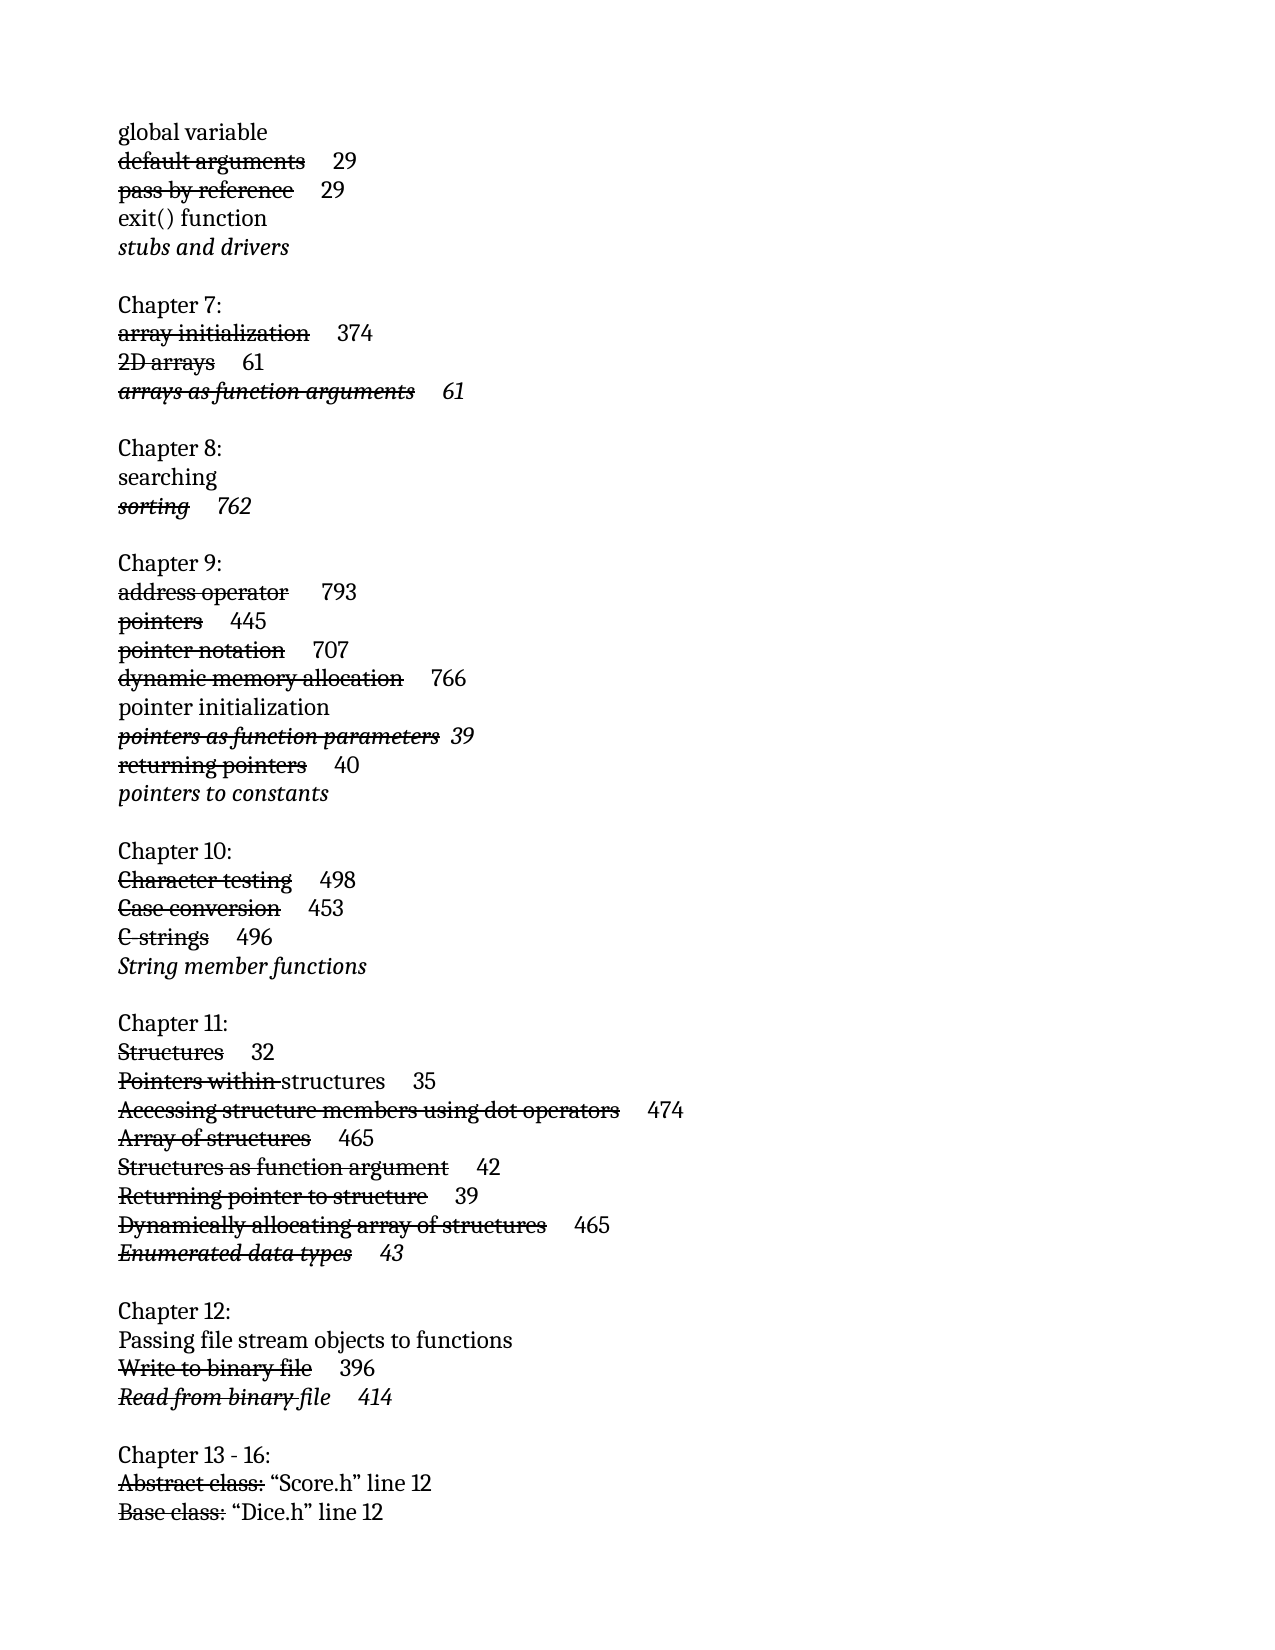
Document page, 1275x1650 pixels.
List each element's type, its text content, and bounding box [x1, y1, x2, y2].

text String member functions [118, 952, 1157, 981]
text Array of structures 465 [118, 1124, 1157, 1153]
text pointer initialization [118, 693, 1157, 722]
text Dynamically allocating array of structures 465 [118, 1211, 1157, 1239]
text Passing file stream objects to functions [118, 1326, 1157, 1354]
text pointers to constants [118, 779, 1157, 808]
text Chapter 9: [118, 549, 1157, 578]
text dynamic memory allocation 766 [118, 664, 1157, 693]
text C-strings 496 [118, 923, 1157, 952]
text Enumerated data types 43 [118, 1239, 1157, 1268]
text Structures 32 [118, 1038, 1157, 1067]
text arrays as function arguments 61 [118, 377, 1157, 406]
text Chapter 12: [118, 1297, 1157, 1326]
text Structures as function argument 42 [118, 1153, 1157, 1182]
text Pointers within structures 35 [118, 1067, 1157, 1096]
text 2D arrays 61 [118, 348, 1157, 377]
text global variable [118, 118, 1157, 147]
text Chapter 11: [118, 1009, 1157, 1038]
text Write to binary file 396 [118, 1354, 1157, 1383]
text Base class: “Dice.h” line 12 [118, 1498, 1157, 1527]
text Accessing structure members using dot operators 474 [118, 1096, 1157, 1124]
text array initialization 374 [118, 319, 1157, 348]
text searching [118, 463, 1157, 492]
text pointers as function parameters 39 [118, 722, 1157, 751]
text pointers 445 [118, 607, 1157, 636]
text address operator 793 [118, 578, 1157, 607]
text stubs and drivers [118, 233, 1157, 262]
text Read from binary file 414 [118, 1383, 1157, 1412]
text exit() function [118, 204, 1157, 233]
text sorting 762 [118, 492, 1157, 521]
text Chapter 8: [118, 434, 1157, 463]
text pass by reference 29 [118, 176, 1157, 204]
text pointer notation 707 [118, 636, 1157, 664]
text Abstract class: “Score.h” line 12 [118, 1469, 1157, 1498]
text Chapter 7: [118, 291, 1157, 319]
text Returning pointer to structure 39 [118, 1182, 1157, 1211]
text Chapter 10: [118, 837, 1157, 866]
text Case conversion 453 [118, 894, 1157, 923]
text default arguments 29 [118, 147, 1157, 176]
text Character testing 498 [118, 866, 1157, 894]
text Chapter 13 - 16: [118, 1441, 1157, 1469]
text returning pointers 40 [118, 751, 1157, 779]
